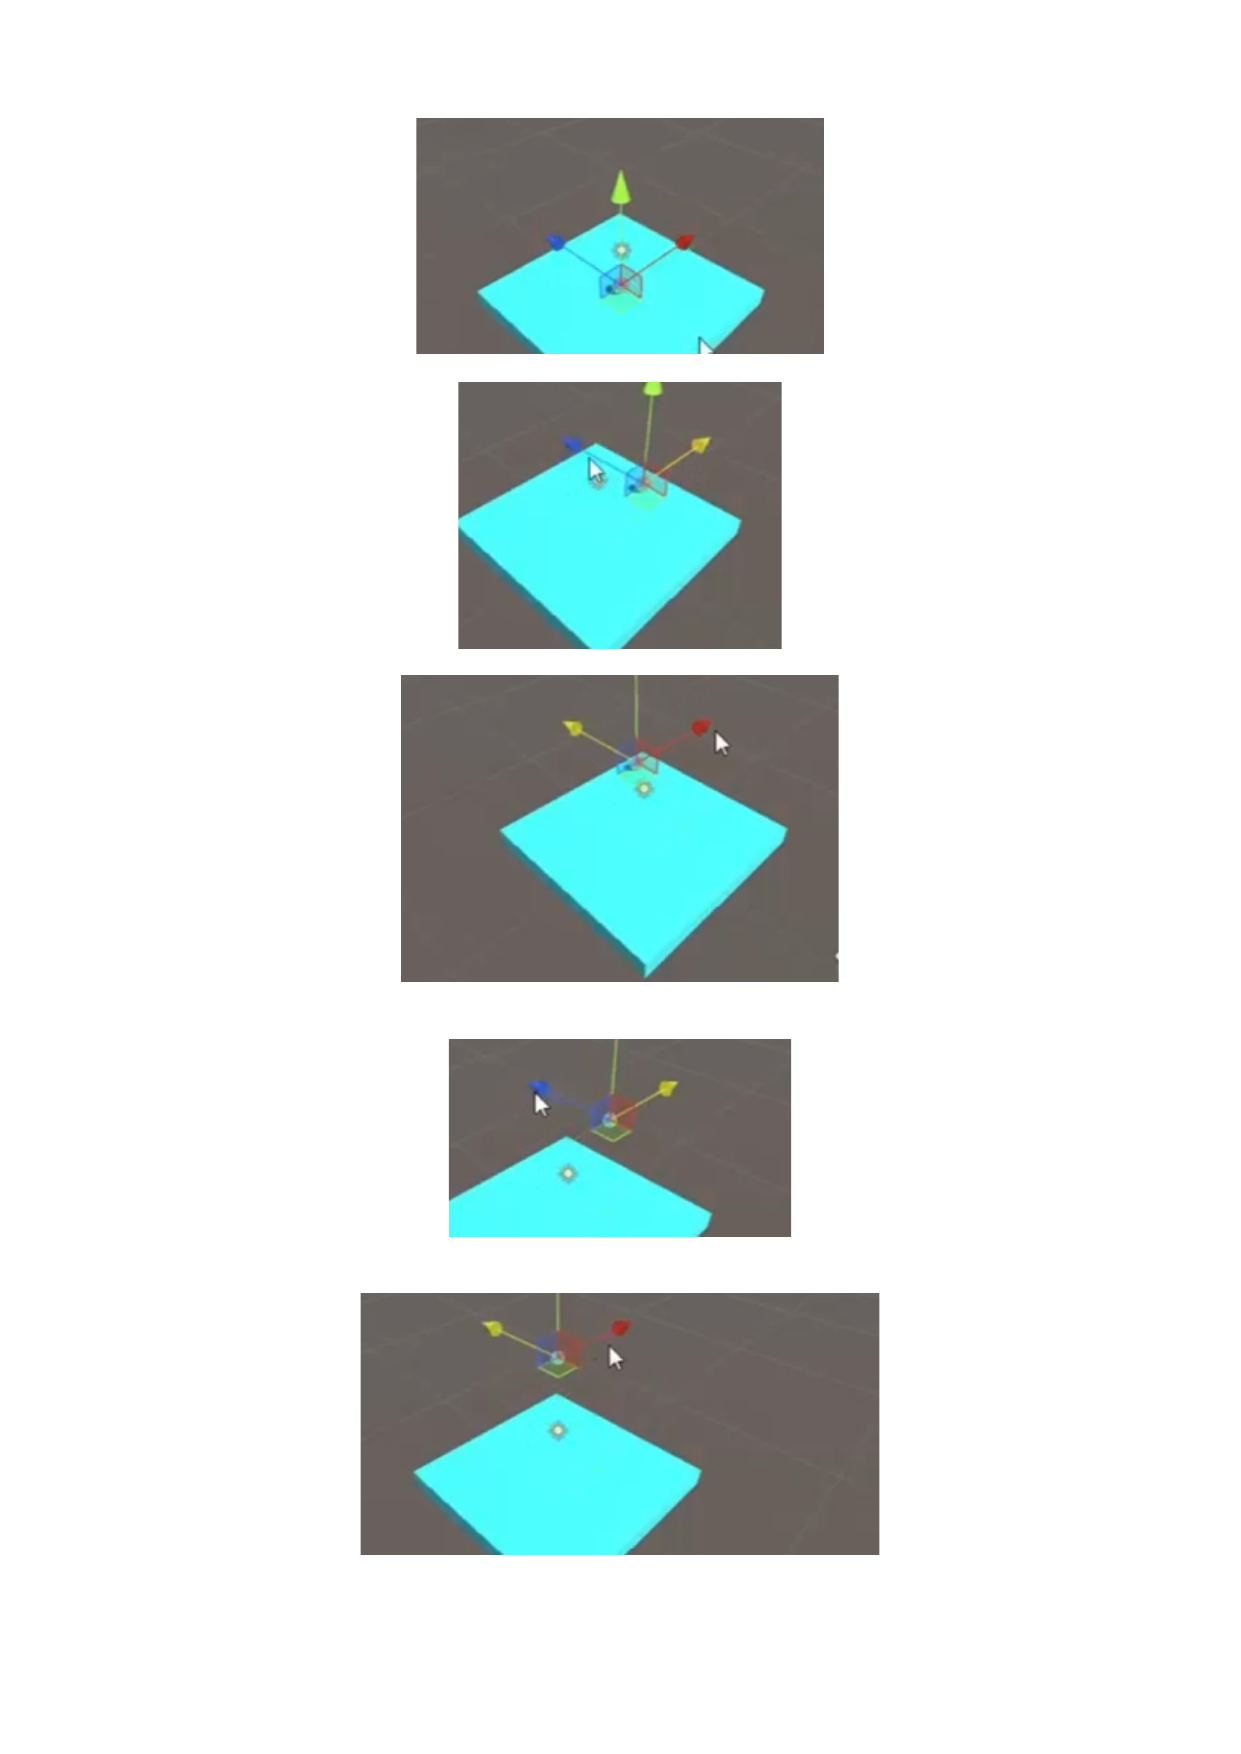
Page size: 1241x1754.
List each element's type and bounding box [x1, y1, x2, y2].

picture [401, 675, 839, 982]
picture [458, 382, 782, 649]
picture [416, 118, 824, 354]
picture [448, 1039, 792, 1237]
picture [360, 1293, 880, 1555]
